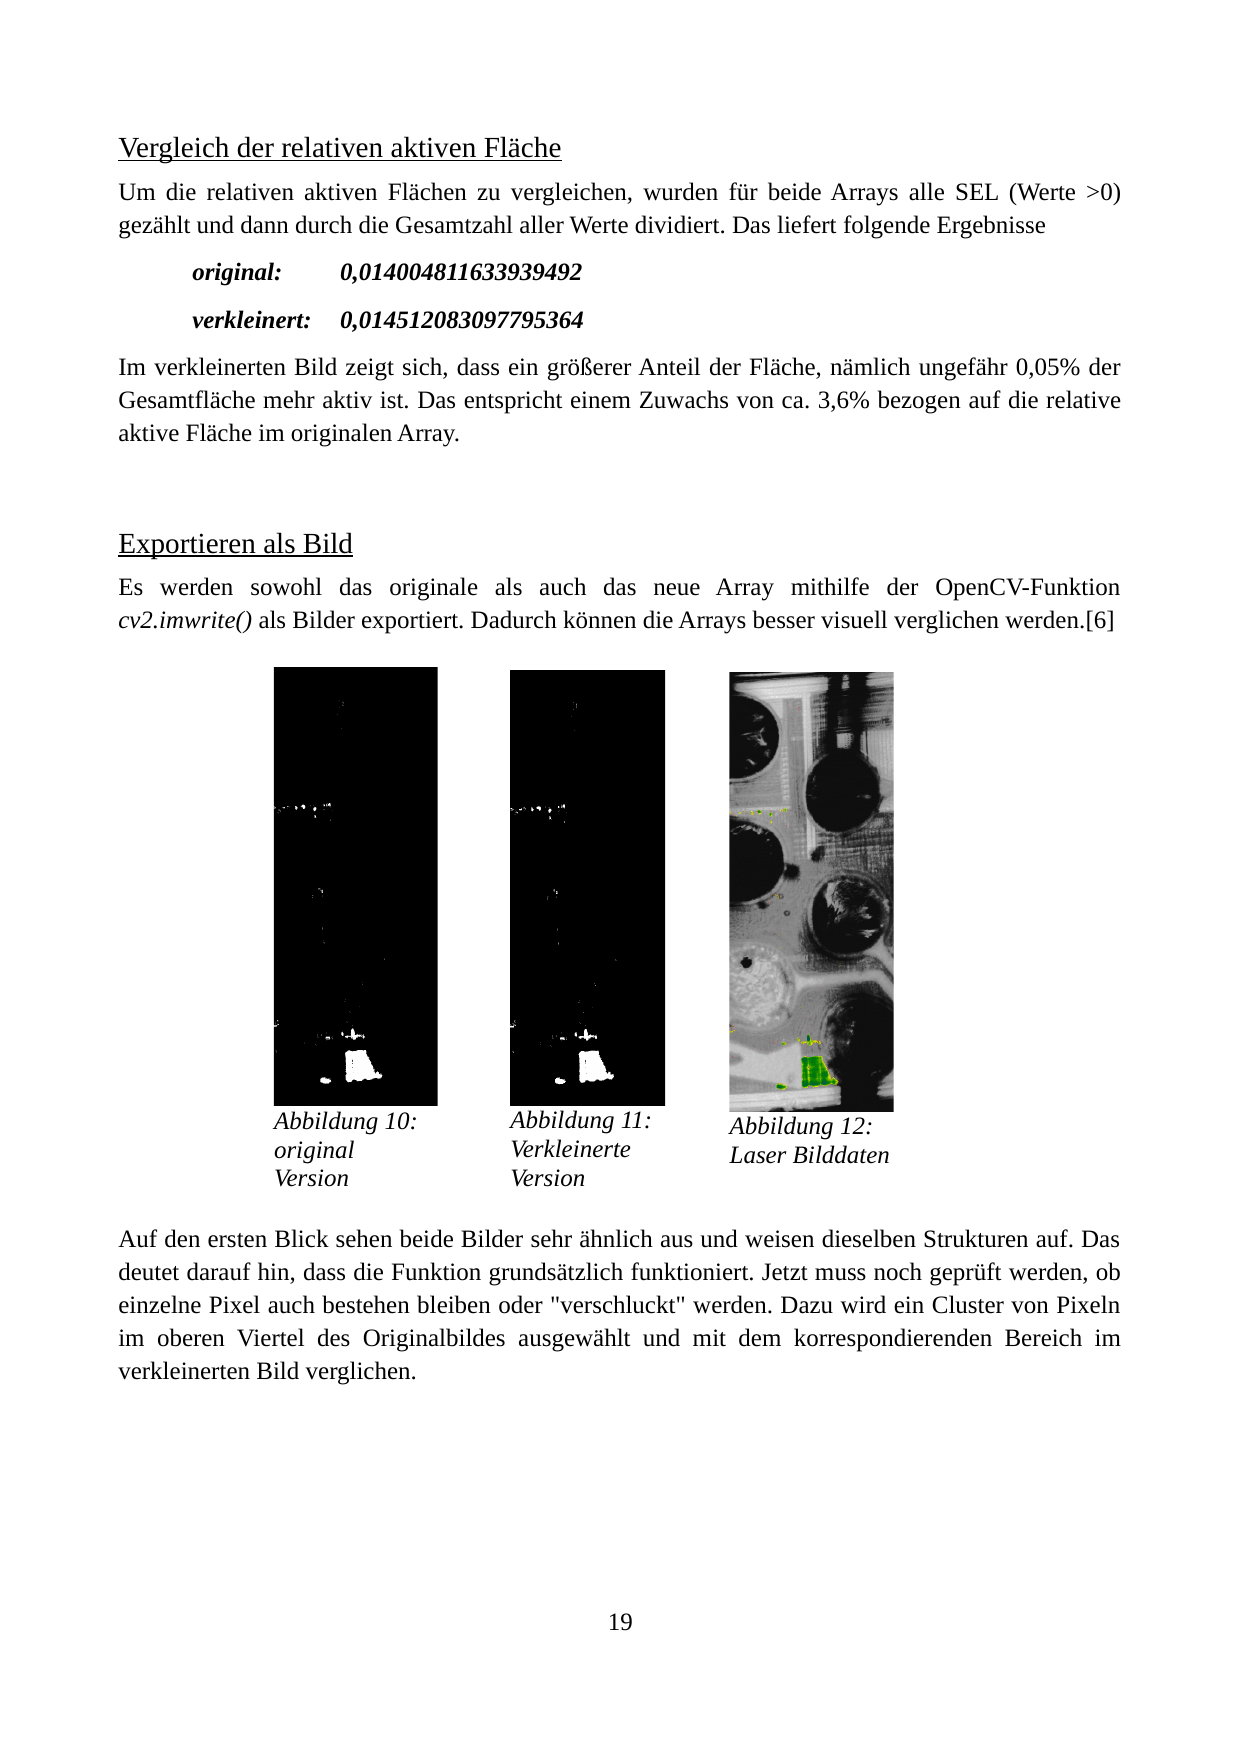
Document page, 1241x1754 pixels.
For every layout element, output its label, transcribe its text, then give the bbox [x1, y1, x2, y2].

text Um die relativen aktiven Flächen zu vergleichen, wurden für beide Arrays alle SEL (Werte >0) gezählt und dann durch die Gesamtzahl aller Werte dividiert. Das liefert folgende Ergebnisse [118, 177, 1122, 238]
text Auf den ersten Blick sehen beide Bilder sehr ähnlich aus und weisen dieselben Strukturen auf. Das deutet darauf hin, dass die Funktion grundsätzlich funktioniert. Jetzt muss noch geprüft werden, ob einzelne Pixel auch bestehen bleiben oder "verschluckt" werden. Dazu wird ein Cluster von Pixeln im oberen Viertel des Originalbildes ausgewählt und mit dem korrespondierenden Bereich im verkleinerten Bild verglichen. [118, 1224, 1122, 1385]
picture [510, 670, 666, 1106]
picture [273, 667, 438, 1106]
text Abbildung 11: Verkleinerte Version [510, 1106, 665, 1191]
subtitle Vergleich der relativen aktiven Fläche [118, 131, 1122, 164]
subtitle Exportieren als Bild [118, 526, 1122, 560]
text Im verkleinerten Bild zeigt sich, dass ein größerer Anteil der Fläche, nämlich ungefähr 0,05% der Gesamtfläche mehr aktiv ist. Das entspricht einem Zuwachs von ca. 3,6% bezogen auf die relative aktive Fläche im originalen Array. [118, 352, 1122, 447]
text Abbildung 10: original Version [274, 1106, 438, 1192]
text Es werden sowohl das originale als auch das neue Array mithilfe der OpenCV-Funktion cv2.imwrite() als Bilder exportiert. Dadurch können die Arrays besser visuell verglichen werden.[6] [118, 572, 1122, 634]
text Abbildung 12: Laser Bilddaten [729, 1112, 894, 1169]
text verkleinert: 0,014512083097795364 [118, 305, 1122, 334]
picture [729, 672, 894, 1112]
text original: 0,014004811633939492 [118, 257, 1122, 286]
